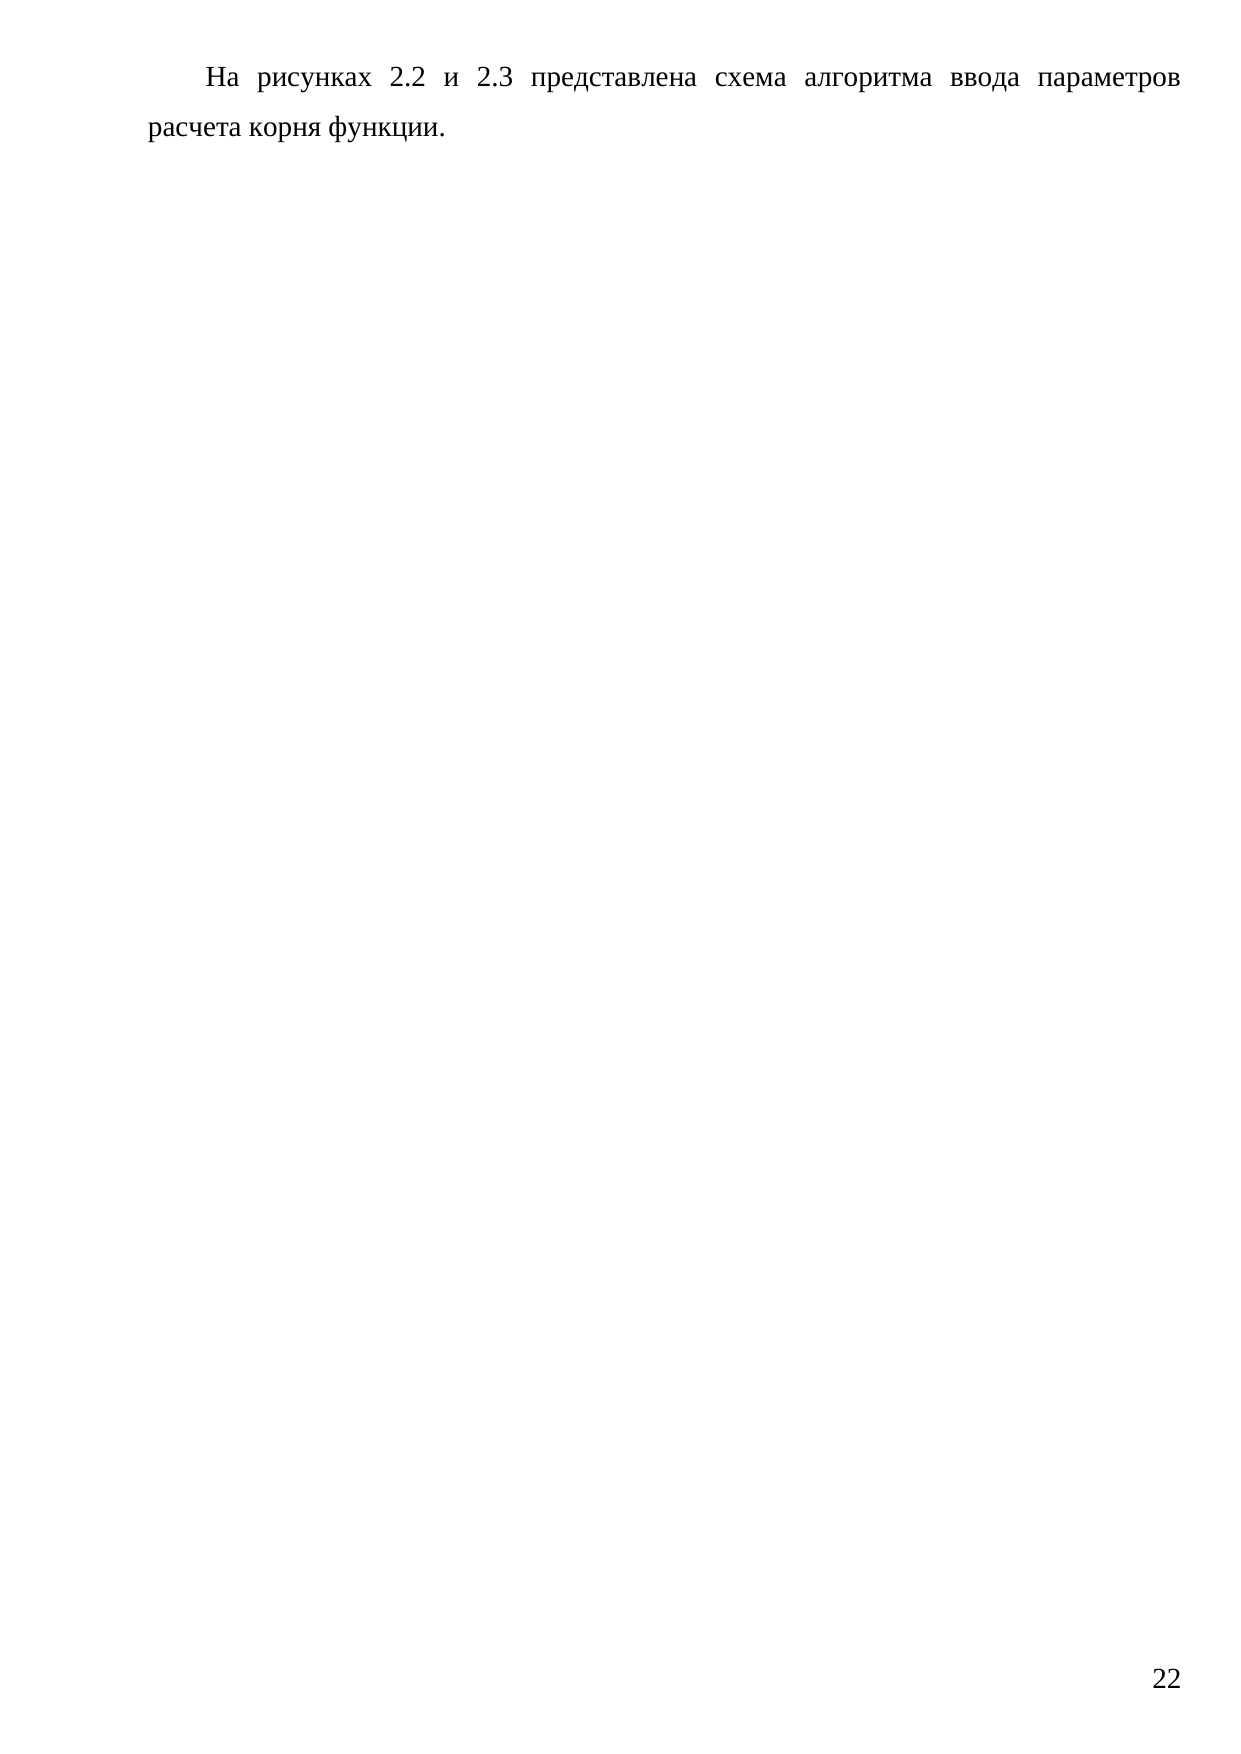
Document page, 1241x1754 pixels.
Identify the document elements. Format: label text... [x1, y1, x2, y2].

text На рисунках 2.2 и 2.3 представлена схема алгоритма ввода параметров расчета корня функции. [148, 59, 1181, 143]
